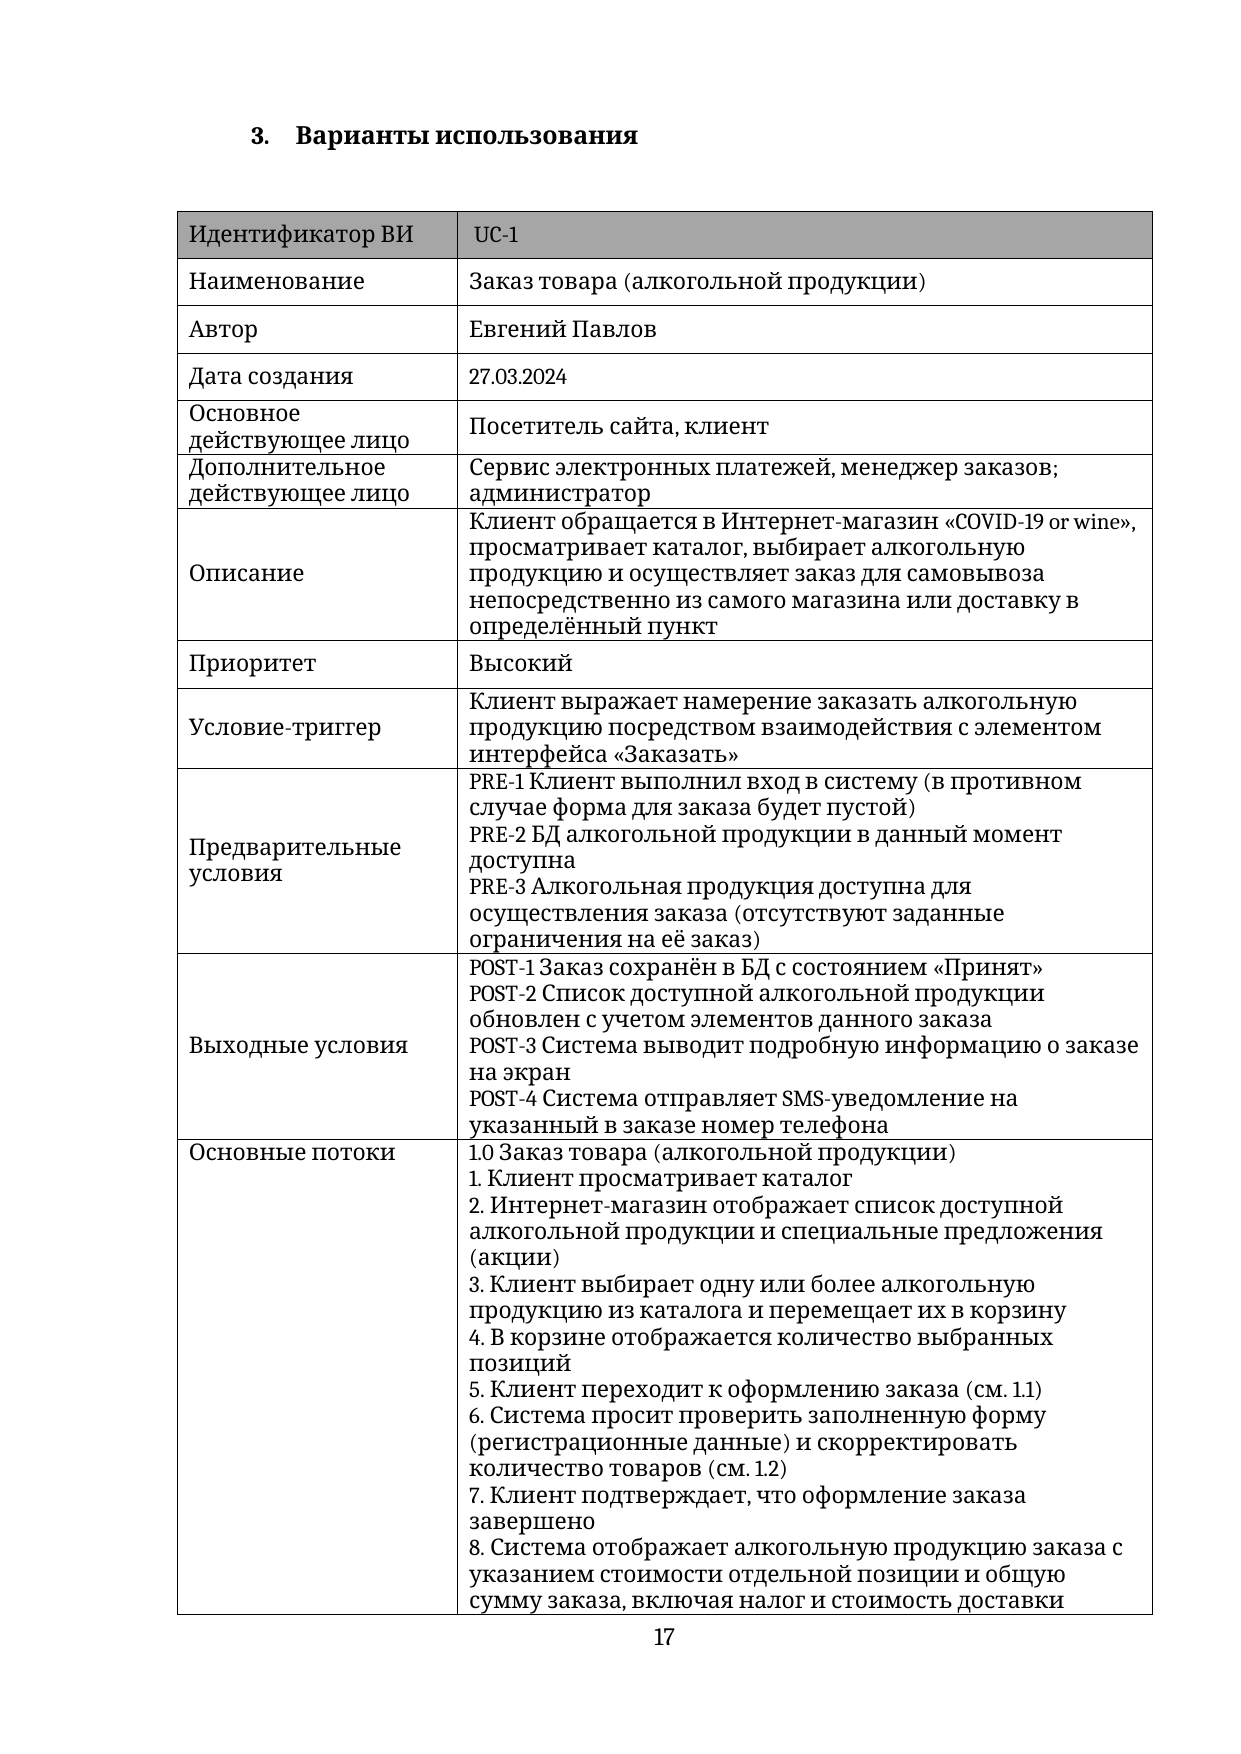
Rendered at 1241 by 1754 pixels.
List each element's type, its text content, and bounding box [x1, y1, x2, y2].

table_cell Дата создания [178, 354, 457, 400]
table_cell Основное действующее лицо [178, 401, 457, 454]
table_cell Высокий [458, 641, 1152, 688]
table_cell Описание [178, 509, 457, 640]
table_cell Предварительные условия [178, 769, 457, 953]
table_cell POST-1 Заказ сохранён в БД с состоянием «Принят» POST-2 Список доступной алкогольной продукции обновлен с учетом элементов данного заказа POST-3 Система выводит подробную информацию о заказе на экран POST-4 Система отправляет SMS-уведомление на указанный в заказе номер телефона [458, 954, 1152, 1139]
table_cell Дополнительное действующее лицо [178, 455, 457, 507]
table_cell Приоритет [178, 641, 457, 688]
table_cell 1.0 Заказ товара (алкогольной продукции) 1. Клиент просматривает каталог 2. Интернет-магазин отображает список доступной алкогольной продукции и специальные предложения (акции) 3. Клиент выбирает одну или более алкогольную продукцию из каталога и перемещает их в корзину 4. В корзине отображается количество выбранных позиций 5. Клиент переходит к оформлению заказа (см. 1.1) 6. Система просит проверить заполненную форму (регистрационные данные) и скорректировать количество товаров (см. 1.2) 7. Клиент подтверждает, что оформление заказа завершено 8. Система отображает алкогольную продукцию заказа с указанием стоимости отдельной позиции и общую сумму заказа, включая налог и стоимость доставки [458, 1140, 1152, 1614]
table_cell Посетитель сайта, клиент [458, 401, 1152, 454]
subtitle Варианты использования [251, 122, 1152, 151]
table_cell Евгений Павлов [458, 306, 1152, 353]
table_cell PRE-1 Клиент выполнил вход в систему (в противном случае форма для заказа будет пустой) PRE-2 БД алкогольной продукции в данный момент доступна PRE-3 Алкогольная продукция доступна для осуществления заказа (отсутствуют заданные ограничения на её заказ) [458, 769, 1152, 953]
table_cell Автор [178, 306, 457, 353]
table_cell Клиент выражает намерение заказать алкогольную продукцию посредством взаимодействия с элементом интерфейса «Заказать» [458, 689, 1152, 768]
table_header UC-1 [458, 212, 1152, 258]
table_cell Заказ товара (алкогольной продукции) [458, 259, 1152, 305]
table_cell Клиент обращается в Интернет-магазин «COVID-19 or wine», просматривает каталог, выбирает алкогольную продукцию и осуществляет заказ для самовывоза непосредственно из самого магазина или доставку в определённый пункт [458, 509, 1152, 640]
table_cell Сервис электронных платежей, менеджер заказов; администратор [458, 455, 1152, 507]
table_cell Наименование [178, 259, 457, 305]
table_cell Основные потоки [178, 1140, 457, 1614]
table_header Идентификатор ВИ [178, 212, 457, 258]
table_cell Условие-триггер [178, 689, 457, 768]
table_cell Выходные условия [178, 954, 457, 1139]
table_cell 27.03.2024 [458, 354, 1152, 400]
